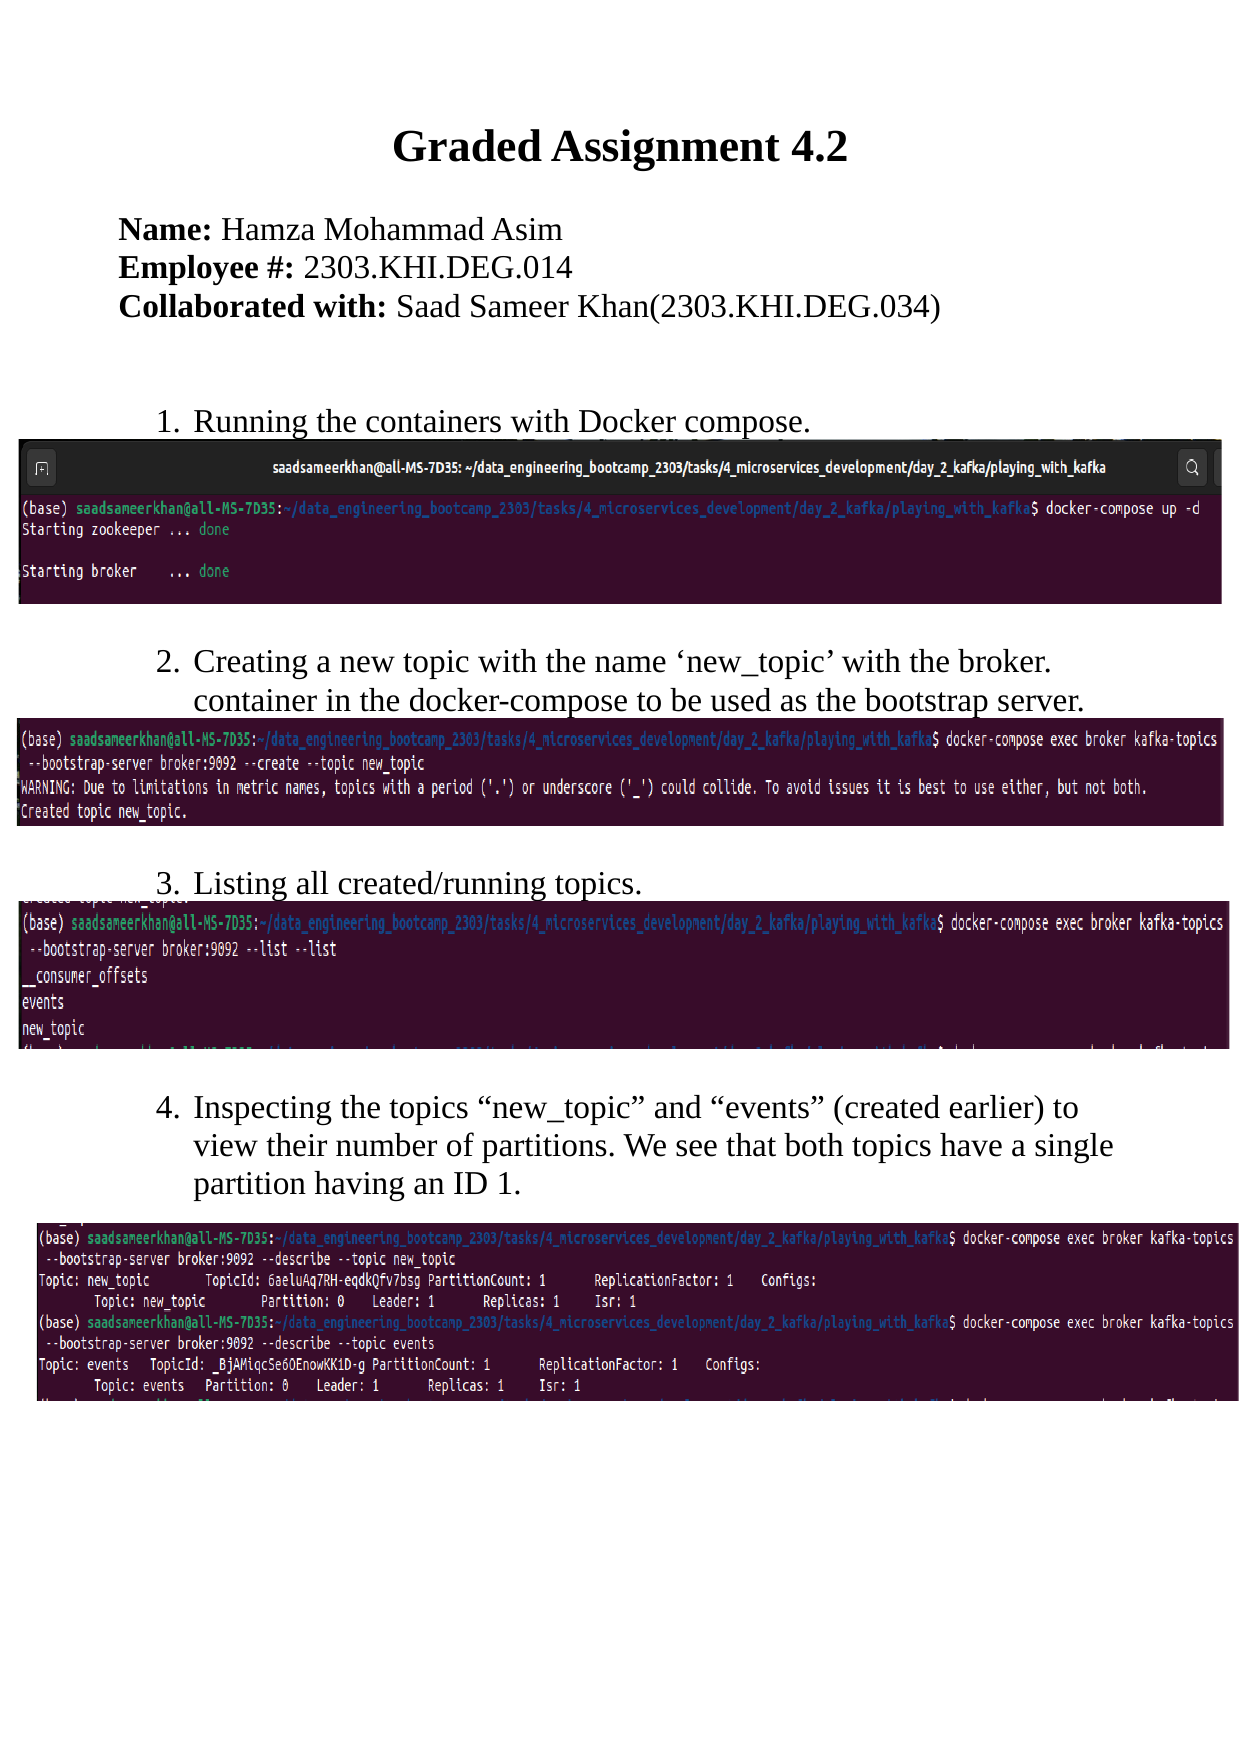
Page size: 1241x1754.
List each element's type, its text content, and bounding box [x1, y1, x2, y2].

text Collaborated with: Saad Sameer Khan(2303.KHI.DEG.034) [118, 286, 1122, 324]
text Name: Hamza Mohammad Asim [118, 209, 1122, 247]
picture [18, 439, 1222, 604]
list Listing all created/running topics. [156, 863, 1122, 901]
list Creating a new topic with the name ‘new_topic’ with the broker. container in the docker-compose to be used as the bootstrap server. [156, 642, 1122, 718]
list Running the containers with Docker compose. [156, 401, 1122, 439]
picture [18, 901, 1230, 1049]
text Employee #: 2303.KHI.DEG.014 [118, 247, 1122, 286]
picture [16, 718, 1224, 826]
picture [36, 1223, 1239, 1401]
list Inspecting the topics “new_topic” and “events” (created earlier) to view their number of partitions. We see that both topics have a single partition having an ID 1. [156, 1087, 1122, 1202]
text Graded Assignment 4.2 [118, 118, 1122, 171]
